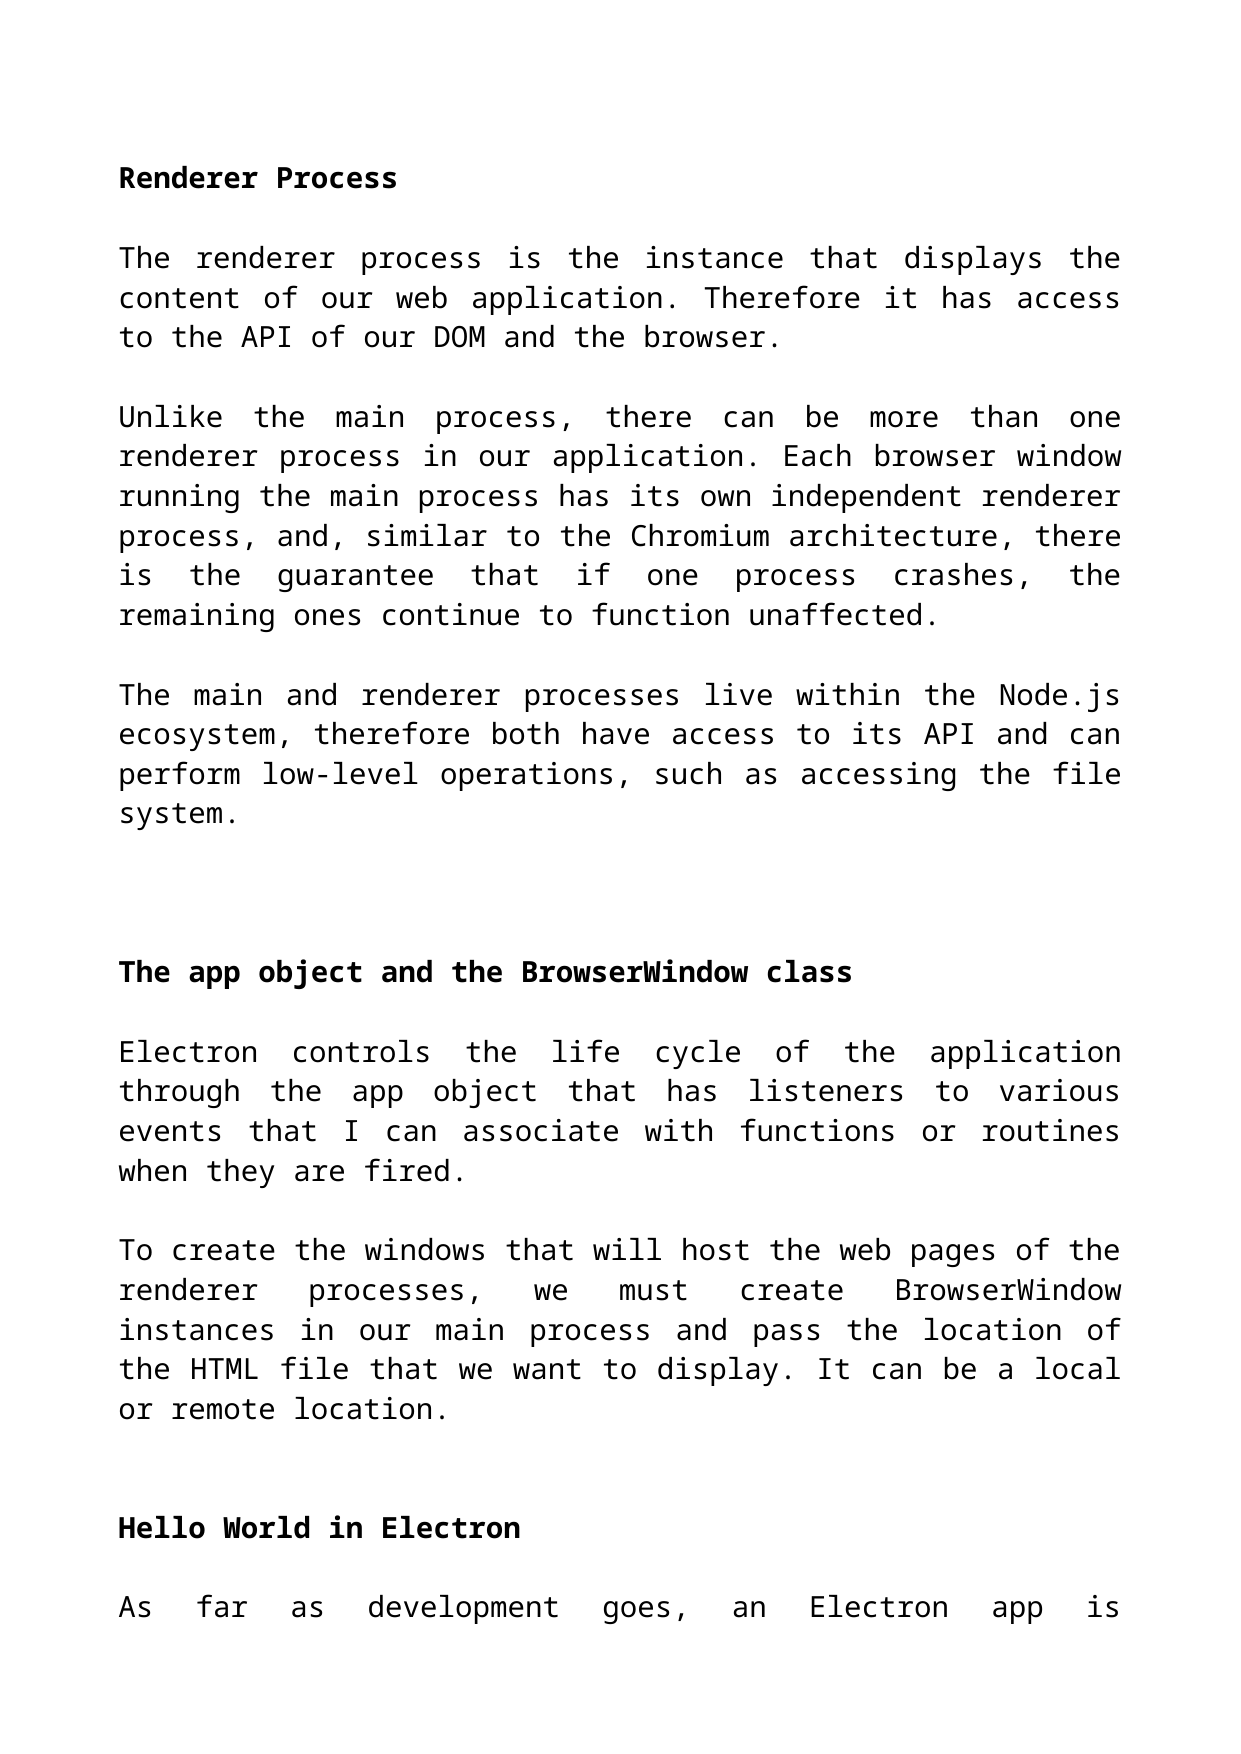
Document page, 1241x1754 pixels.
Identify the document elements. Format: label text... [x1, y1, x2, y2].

text Electron controls the life cycle of the application through the app object that has listeners to various events that I can associate with functions or routines when they are fired. [118, 1031, 1122, 1190]
text Unlike the main process, there can be more than one renderer process in our application. Each browser window running the main process has its own independent renderer process, and, similar to the Chromium architecture, there is the guarantee that if one process crashes, the remaining ones continue to function unaffected. [118, 396, 1122, 634]
text Hello World in Electron [118, 1507, 1122, 1547]
text The app object and the BrowserWindow class [118, 952, 1122, 991]
text To create the windows that will host the web pages of the renderer processes, we must create BrowserWindow instances in our main process and pass the location of the HTML file that we want to display. It can be a local or remote location. [118, 1229, 1122, 1428]
text Renderer Process [118, 158, 1122, 197]
text The main and renderer processes live within the Node.js ecosystem, therefore both have access to its API and can perform low-level operations, such as accessing the file system. [118, 674, 1122, 832]
text The renderer process is the instance that displays the content of our web application. Therefore it has access to the API of our DOM and the browser. [118, 237, 1122, 356]
text As far as development goes, an Electron app is [118, 1587, 1122, 1626]
